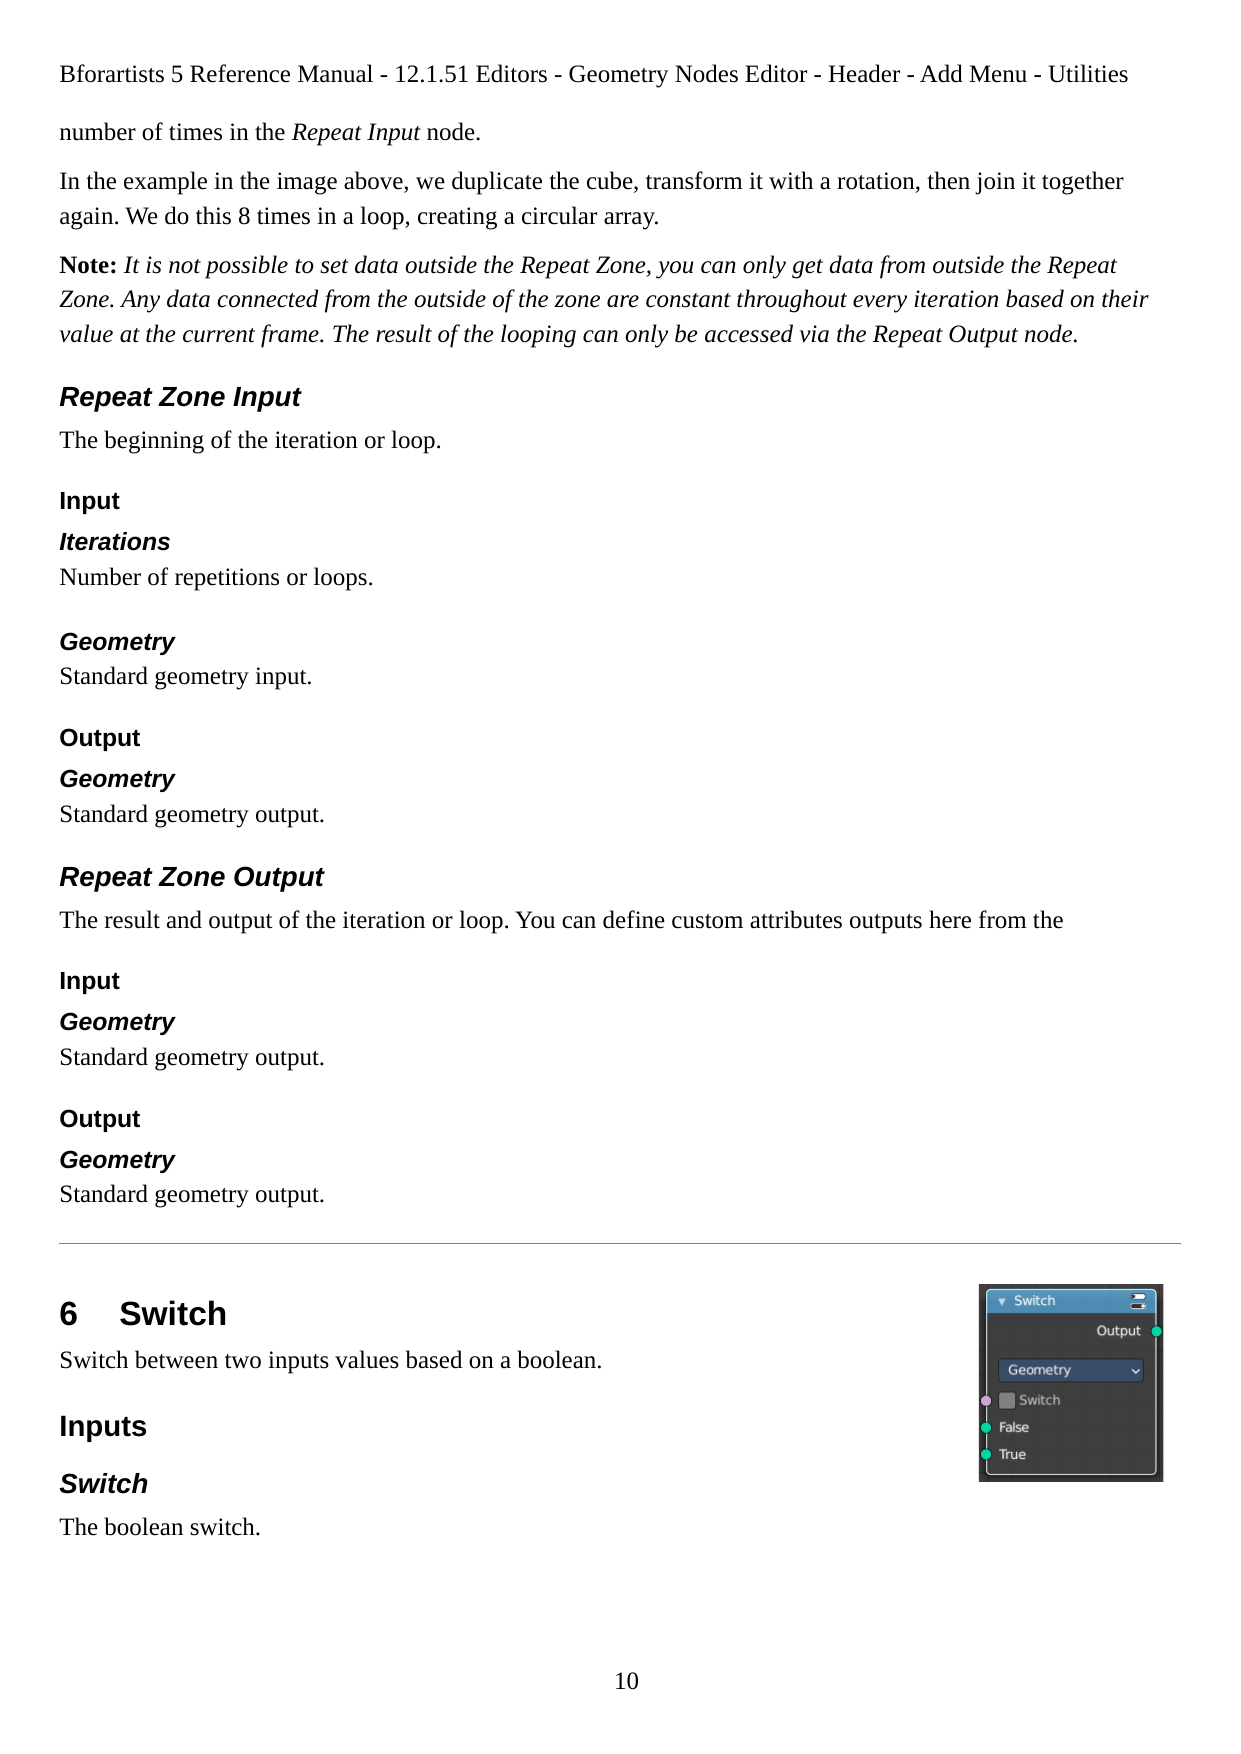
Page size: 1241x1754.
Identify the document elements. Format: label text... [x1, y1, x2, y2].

subtitle Switch [59, 1294, 978, 1332]
subtitle Repeat Zone Input [59, 380, 1181, 412]
subtitle Input [59, 486, 1181, 515]
subtitle Inputs [59, 1408, 978, 1442]
text The result and output of the iteration or loop. You can define custom attributes outputs here from the [59, 905, 1181, 933]
subtitle Geometry [59, 1145, 1181, 1173]
subtitle Geometry [59, 1007, 1181, 1036]
text The boolean switch. [59, 1512, 1181, 1540]
text Standard geometry output. [59, 1042, 1181, 1071]
text In the example in the image above, we duplicate the cube, transform it with a rotation, then join it together again. We do this 8 times in a loop, creating a circular array. [59, 166, 1181, 229]
picture [978, 1284, 1164, 1482]
subtitle Repeat Zone Output [59, 860, 1181, 892]
text number of times in the Repeat Input node. [59, 117, 1181, 146]
text Note: It is not possible to set data outside the Repeat Zone, you can only get data from outside the Repeat Zone. Any data connected from the outside of the zone are constant throughout every iteration based on their value at the current frame. The result of the looping can only be accessed via the Repeat Output node. [59, 250, 1181, 348]
text The beginning of the iteration or loop. [59, 425, 1181, 453]
subtitle Output [59, 1104, 1181, 1132]
subtitle Geometry [59, 627, 1181, 655]
subtitle Output [59, 723, 1181, 752]
subtitle [1164, 1294, 1181, 1332]
subtitle Geometry [59, 764, 1181, 793]
subtitle Input [59, 966, 1181, 995]
text Switch between two inputs values based on a boolean. [59, 1345, 978, 1373]
subtitle [1164, 1408, 1181, 1442]
text Standard geometry input. [59, 661, 1181, 690]
subtitle Switch [59, 1467, 1181, 1499]
subtitle Iterations [59, 527, 1181, 556]
text Standard geometry output. [59, 1179, 1181, 1208]
list Number of repetitions or loops. [59, 562, 1181, 591]
text Standard geometry output. [59, 799, 1181, 828]
